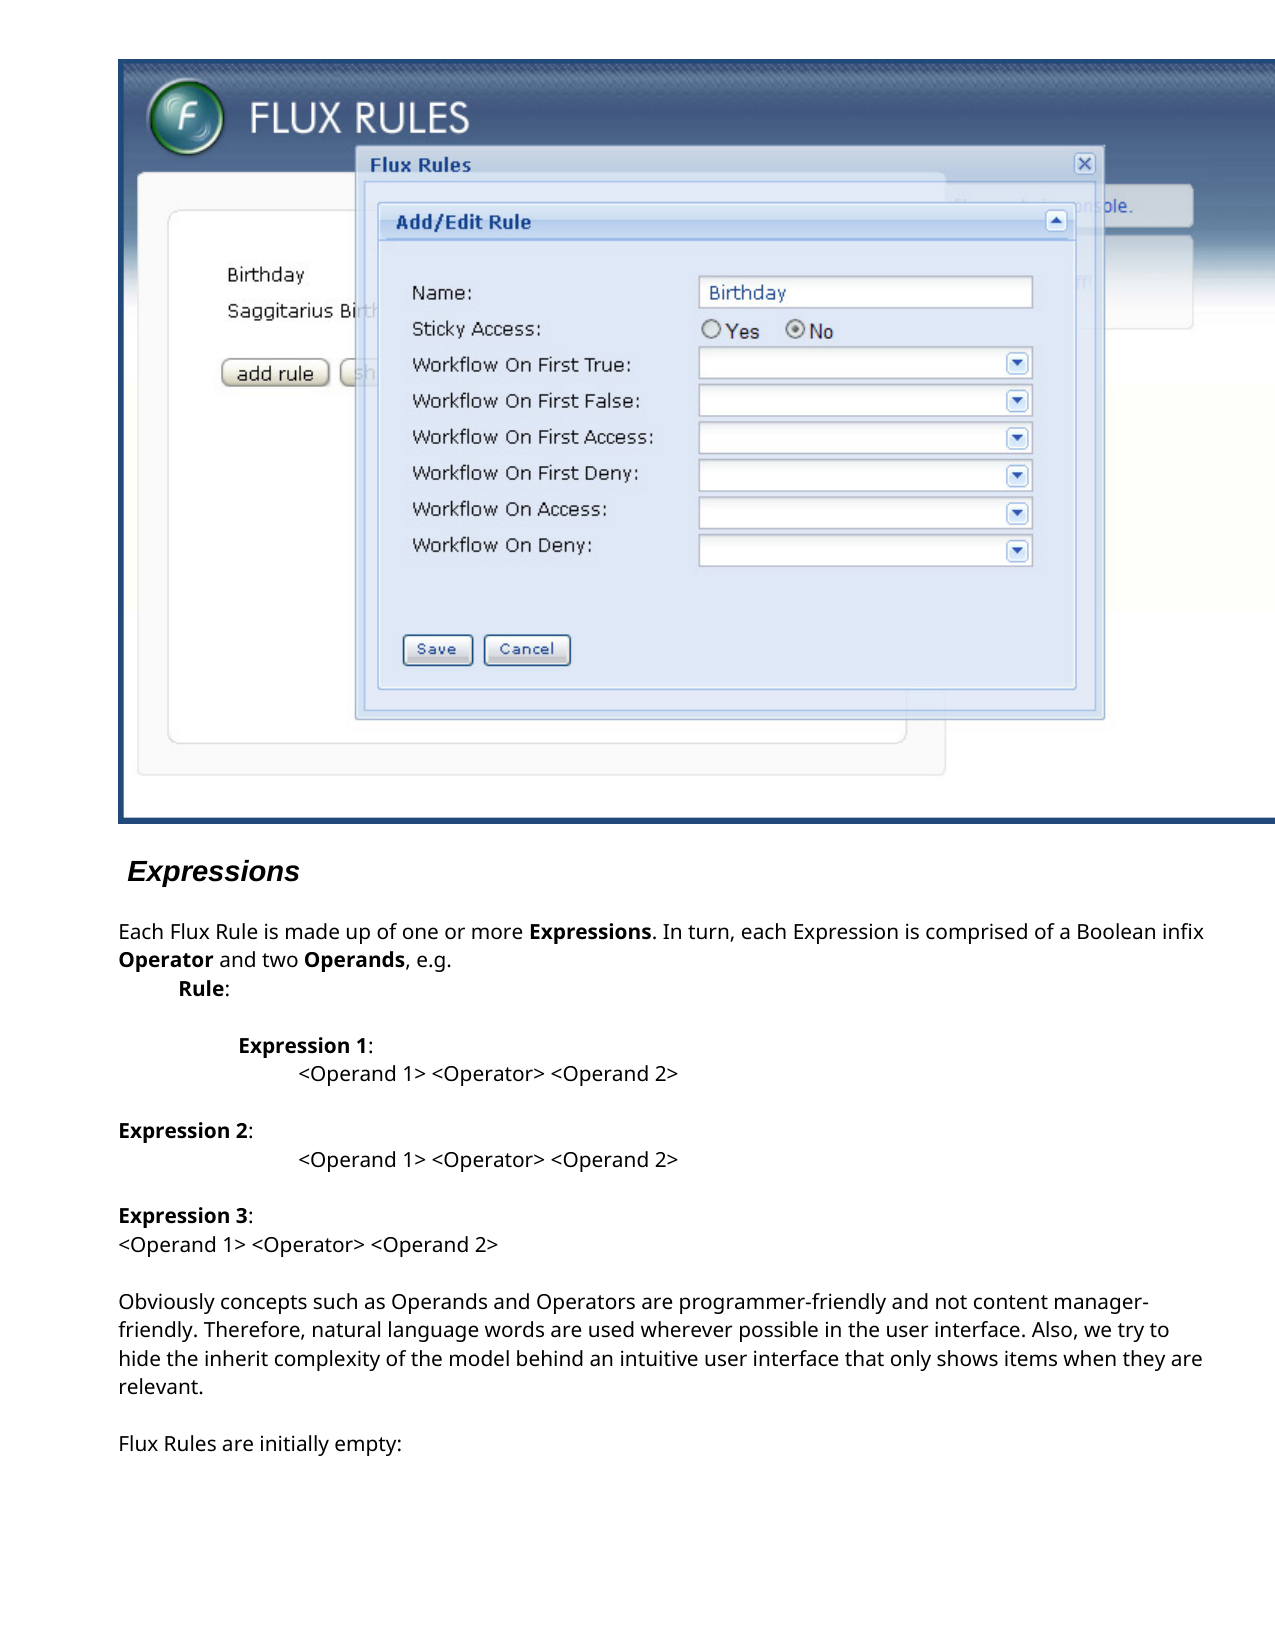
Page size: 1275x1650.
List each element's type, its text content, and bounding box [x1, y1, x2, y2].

text Expression 2: [118, 1116, 1216, 1145]
text Each Flux Rule is made up of one or more Expressions. In turn, each Expression is comprised of a Boolean infix Operator and two Operands, e.g. [118, 917, 1216, 974]
text <Operand 1> <Operator> <Operand 2> [298, 1145, 1216, 1202]
picture [118, 59, 1275, 824]
text Rule: [178, 974, 1216, 1031]
text <Operand 1> <Operator> <Operand 2> [298, 1059, 1216, 1116]
subtitle Expressions [127, 855, 1207, 888]
text Expression 1: [238, 1031, 1216, 1059]
text Obviously concepts such as Operands and Operators are programmer-friendly and not content manager-friendly. Therefore, natural language words are used wherever possible in the user interface. Also, we try to hide the inherit complexity of the model behind an intuitive user interface that only shows items when they are relevant. Flux Rules are initially empty: [118, 1258, 1216, 1457]
text Expression 3: <Operand 1> <Operator> <Operand 2> [118, 1202, 1216, 1258]
